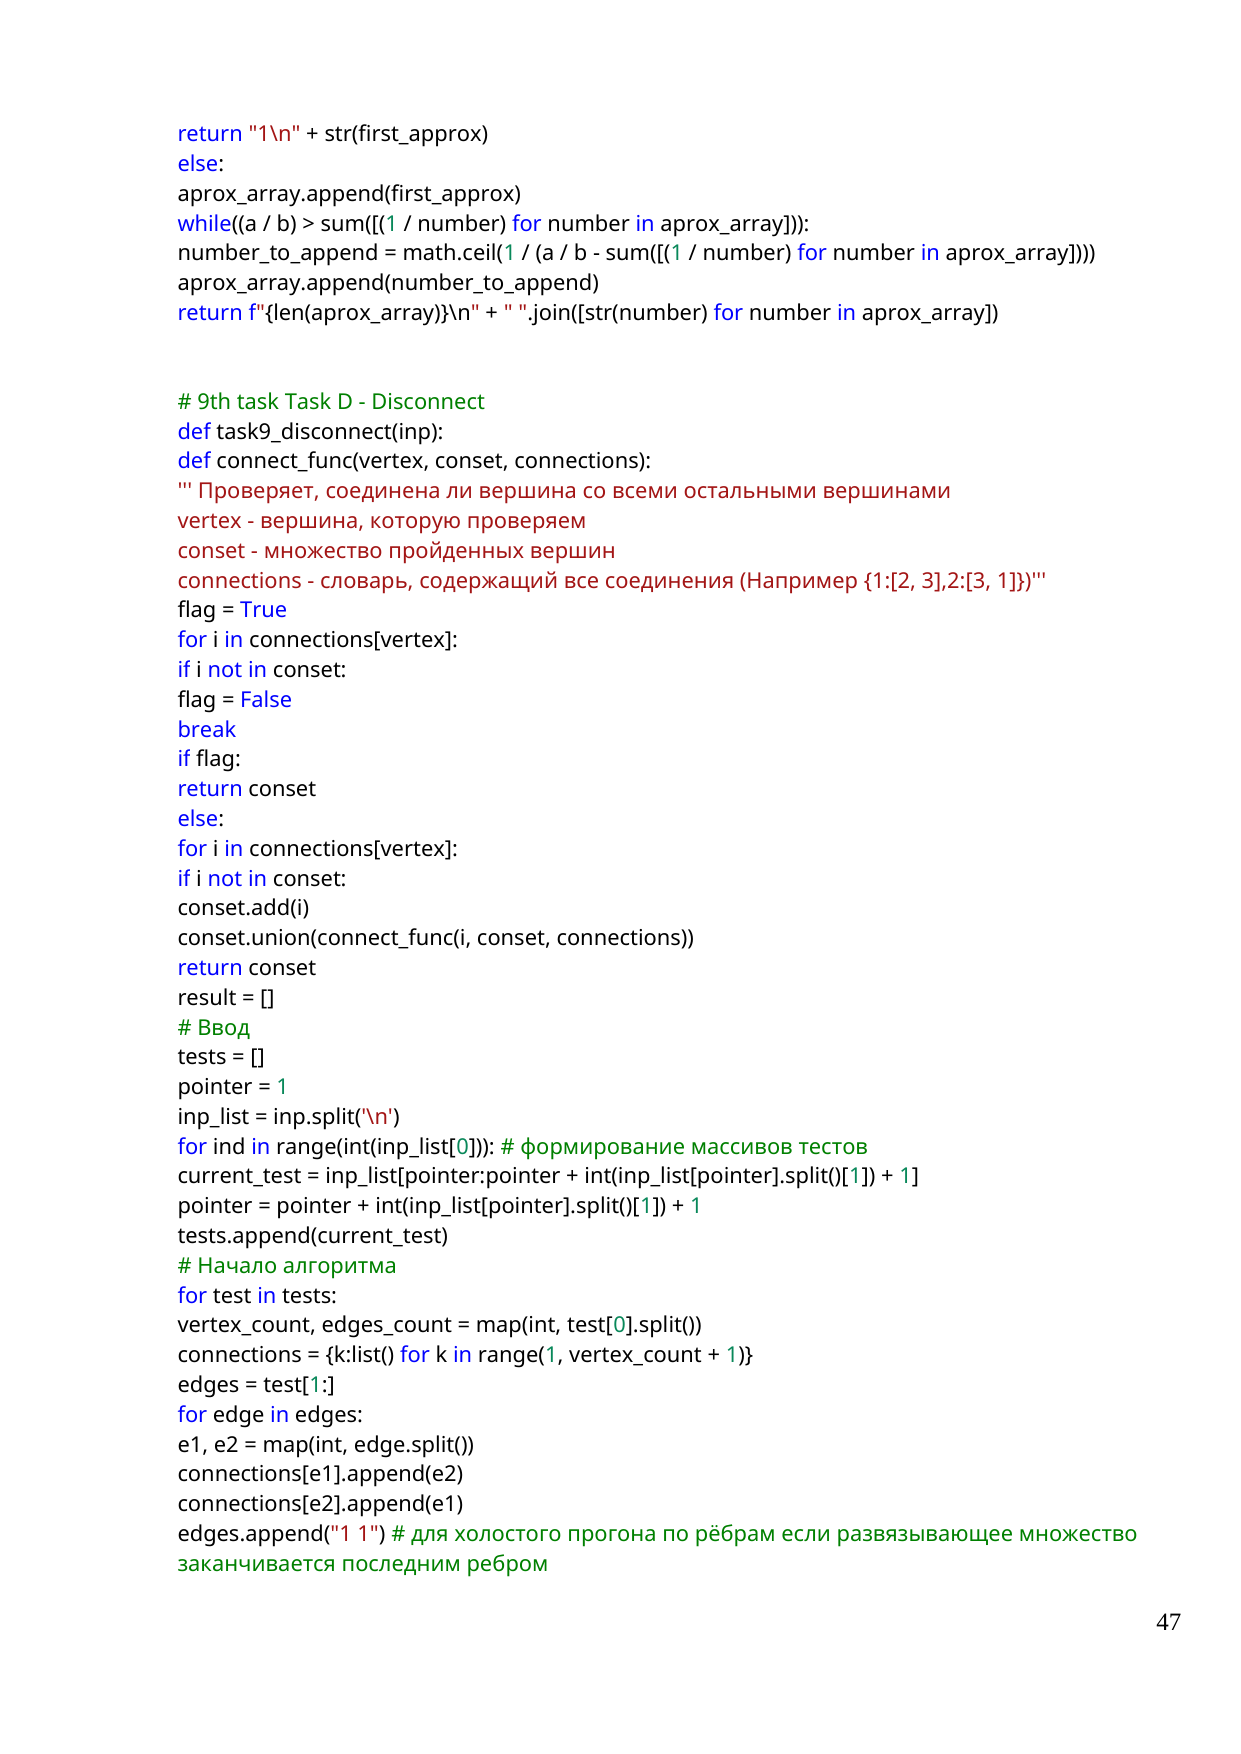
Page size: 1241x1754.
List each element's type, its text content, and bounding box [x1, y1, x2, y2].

text while((a / b) > sum([(1 / number) for number in aprox_array])): [177, 207, 1181, 237]
text flag = False [177, 684, 1181, 713]
text vertex_count, edges_count = map(int, test[0].split()) [177, 1309, 1181, 1339]
text break [177, 713, 1181, 743]
text result = [] [177, 982, 1181, 1011]
text conset.add(i) [177, 892, 1181, 922]
text conset - множество пройденных вершин [177, 535, 1181, 564]
text e1, e2 = map(int, edge.split()) [177, 1428, 1181, 1458]
text inp_list = inp.split('\n') [177, 1101, 1181, 1131]
text number_to_append = math.ceil(1 / (a / b - sum([(1 / number) for number in aprox_array]))) [177, 237, 1181, 267]
text ''' Проверяет, соединена ли вершина со всеми остальными вершинами [177, 475, 1181, 505]
text else: [177, 148, 1181, 178]
text pointer = 1 [177, 1071, 1181, 1101]
text edges = test[1:] [177, 1369, 1181, 1399]
text # Ввод [177, 1011, 1181, 1041]
text if i not in conset: [177, 654, 1181, 684]
text return conset [177, 952, 1181, 982]
text return "1\n" + str(first_approx) [177, 118, 1181, 148]
text def connect_func(vertex, conset, connections): [177, 445, 1181, 475]
text flag = True [177, 594, 1181, 624]
text tests = [] [177, 1041, 1181, 1071]
text for ind in range(int(inp_list[0])): # формирование массивов тестов [177, 1131, 1181, 1160]
text conset.union(connect_func(i, conset, connections)) [177, 922, 1181, 952]
text aprox_array.append(number_to_append) [177, 267, 1181, 297]
text edges.append("1 1") # для холостого прогона по рёбрам если развязывающее множество заканчивается последним ребром [177, 1518, 1181, 1577]
text connections[e2].append(e1) [177, 1488, 1181, 1518]
text aprox_array.append(first_approx) [177, 178, 1181, 207]
text for edge in edges: [177, 1399, 1181, 1428]
text vertex - вершина, которую проверяем [177, 505, 1181, 535]
text for test in tests: [177, 1279, 1181, 1309]
text return f"{len(aprox_array)}\n" + " ".join([str(number) for number in aprox_array]) [177, 297, 1181, 327]
text connections = {k:list() for k in range(1, vertex_count + 1)} [177, 1339, 1181, 1369]
text current_test = inp_list[pointer:pointer + int(inp_list[pointer].split()[1]) + 1] [177, 1160, 1181, 1190]
text tests.append(current_test) [177, 1220, 1181, 1250]
text def task9_disconnect(inp): [177, 416, 1181, 445]
text pointer = pointer + int(inp_list[pointer].split()[1]) + 1 [177, 1190, 1181, 1220]
text for i in connections[vertex]: [177, 624, 1181, 654]
text # Начало алгоритма [177, 1250, 1181, 1279]
text for i in connections[vertex]: [177, 833, 1181, 862]
text connections[e1].append(e2) [177, 1458, 1181, 1488]
text # 9th task Task D - Disconnect [177, 386, 1181, 416]
text connections - словарь, содержащий все соединения (Например {1:[2, 3],2:[3, 1]})''' [177, 564, 1181, 594]
text if i not in conset: [177, 862, 1181, 892]
text return conset [177, 773, 1181, 803]
text if flag: [177, 743, 1181, 773]
text else: [177, 803, 1181, 833]
